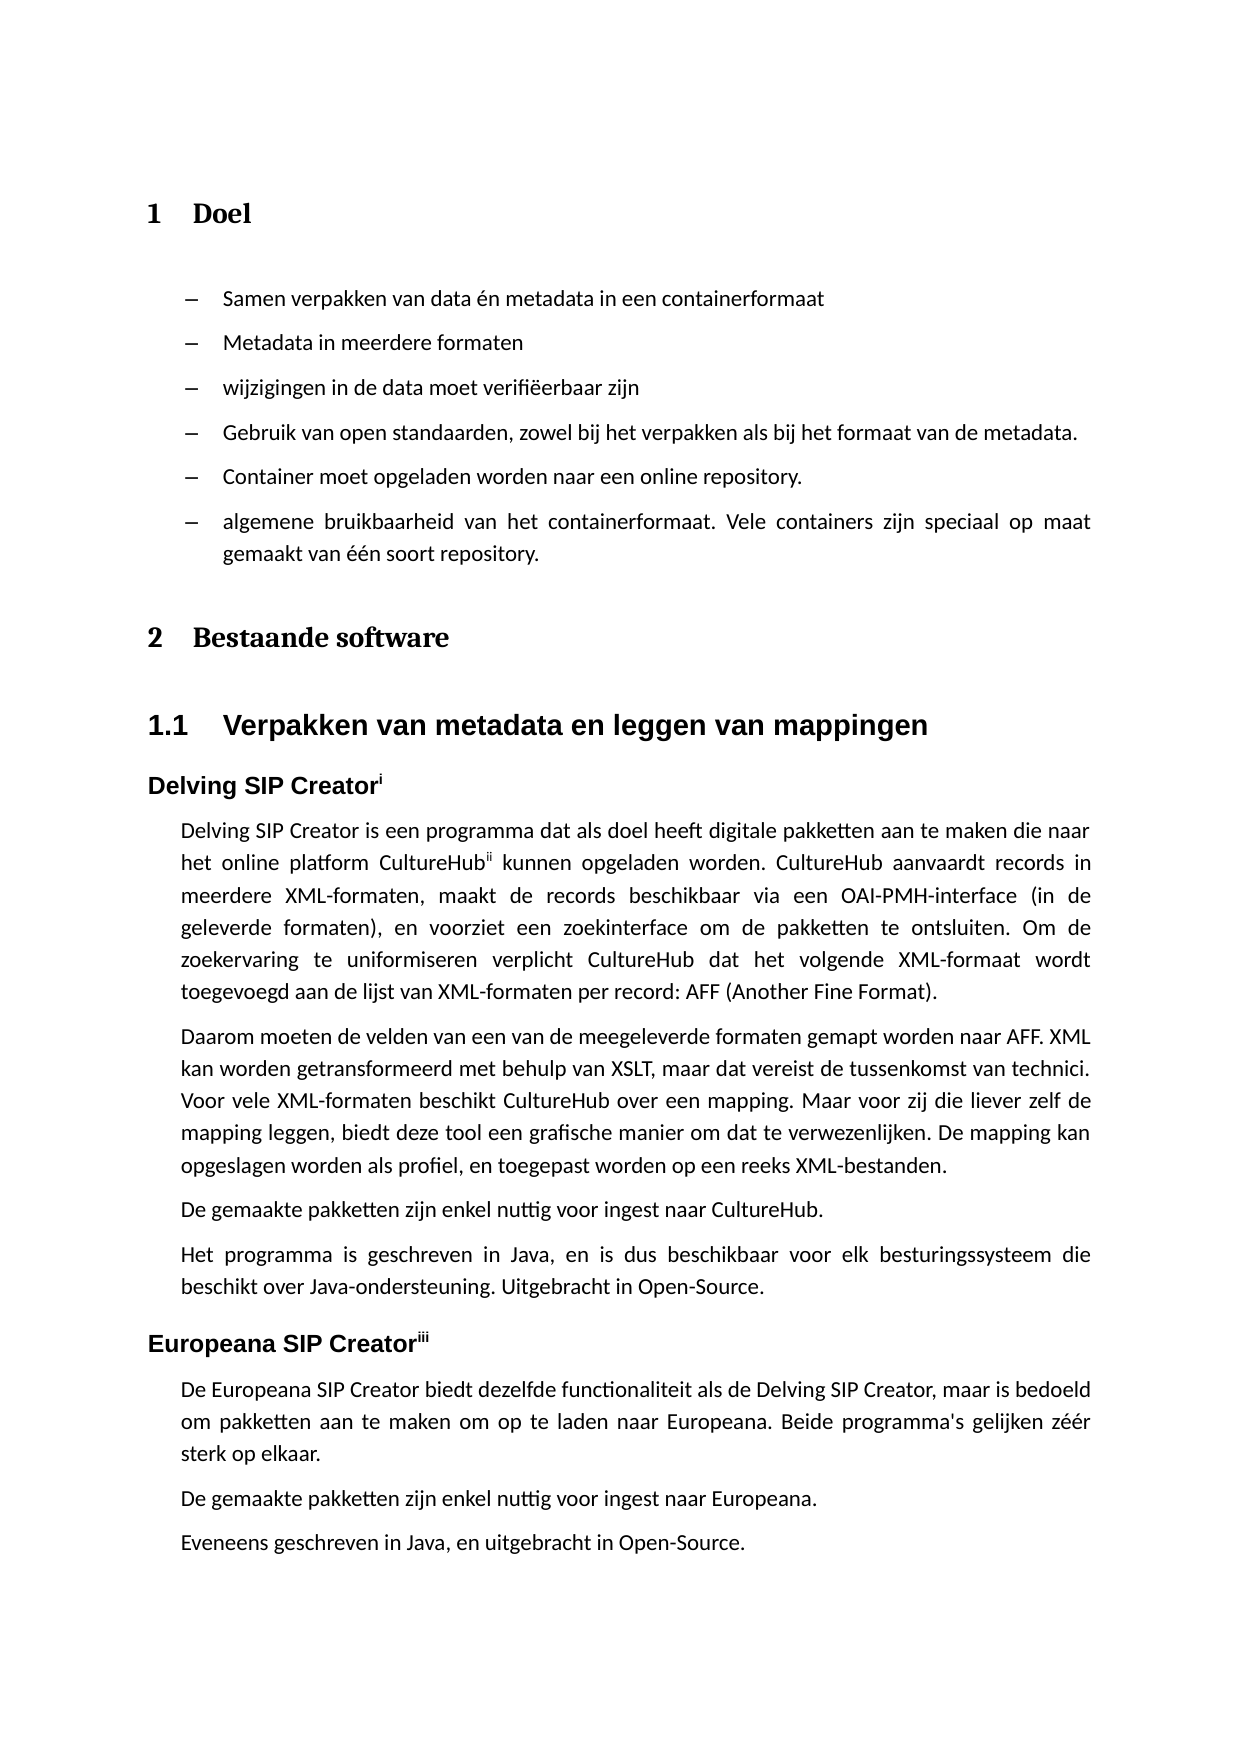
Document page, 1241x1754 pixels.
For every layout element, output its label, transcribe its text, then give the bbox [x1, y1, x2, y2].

text De Europeana SIP Creator biedt dezelfde functionaliteit als de Delving SIP Creator, maar is bedoeld om pakketten aan te maken om op te laden naar Europeana. Beide programma's gelijken zéér sterk op elkaar. [181, 1375, 1093, 1467]
list Gebruik van open standaarden, zowel bij het verpakken als bij het formaat van de metadata. [185, 418, 1093, 446]
subtitle Europeana SIP Creator [148, 1329, 1093, 1358]
list Samen verpakken van data én metadata in een containerformaat [185, 284, 1093, 312]
list wijzigingen in de data moet verifiëerbaar zijn [185, 373, 1093, 401]
subtitle Doel [148, 197, 1093, 231]
list Container moet opgeladen worden naar een online repository. [185, 462, 1093, 490]
list Metadata in meerdere formaten [185, 328, 1093, 356]
text Daarom moeten de velden van een van de meegeleverde formaten gemapt worden naar AFF. XML kan worden getransformeerd met behulp van XSLT, maar dat vereist de tussenkomst van technici. Voor vele XML-formaten beschikt CultureHub over een mapping. Maar voor zij die liever zelf de mapping leggen, biedt deze tool een grafische manier om dat te verwezenlijken. De mapping kan opgeslagen worden als profiel, en toegepast worden op een reeks XML-bestanden. [181, 1022, 1093, 1179]
text Het programma is geschreven in Java, en is dus beschikbaar voor elk besturingssysteem die beschikt over Java-ondersteuning. Uitgebracht in Open-Source. [181, 1240, 1093, 1300]
list algemene bruikbaarheid van het containerformaat. Vele containers zijn speciaal op maat gemaakt van één soort repository. [185, 507, 1093, 567]
text Delving SIP Creator is een programma dat als doel heeft digitale pakketten aan te maken die naar het online platform CultureHub kunnen opgeladen worden. CultureHub aanvaardt records in meerdere XML-formaten, maakt de records beschikbaar via een OAI-PMH-interface (in de geleverde formaten), en voorziet een zoekinterface om de pakketten te ontsluiten. Om de zoekervaring te uniformiseren verplicht CultureHub dat het volgende XML-formaat wordt toegevoegd aan de lijst van XML-formaten per record: AFF (Another Fine Format). [181, 816, 1093, 1005]
text De gemaakte pakketten zijn enkel nuttig voor ingest naar CultureHub. [181, 1195, 1093, 1223]
text De gemaakte pakketten zijn enkel nuttig voor ingest naar Europeana. [181, 1484, 1093, 1512]
text Eveneens geschreven in Java, en uitgebracht in Open-Source. [181, 1528, 1093, 1557]
subtitle Verpakken van metadata en leggen van mappingen [148, 707, 1093, 741]
subtitle Delving SIP Creator [148, 771, 1093, 799]
subtitle Bestaande software [148, 621, 1093, 654]
